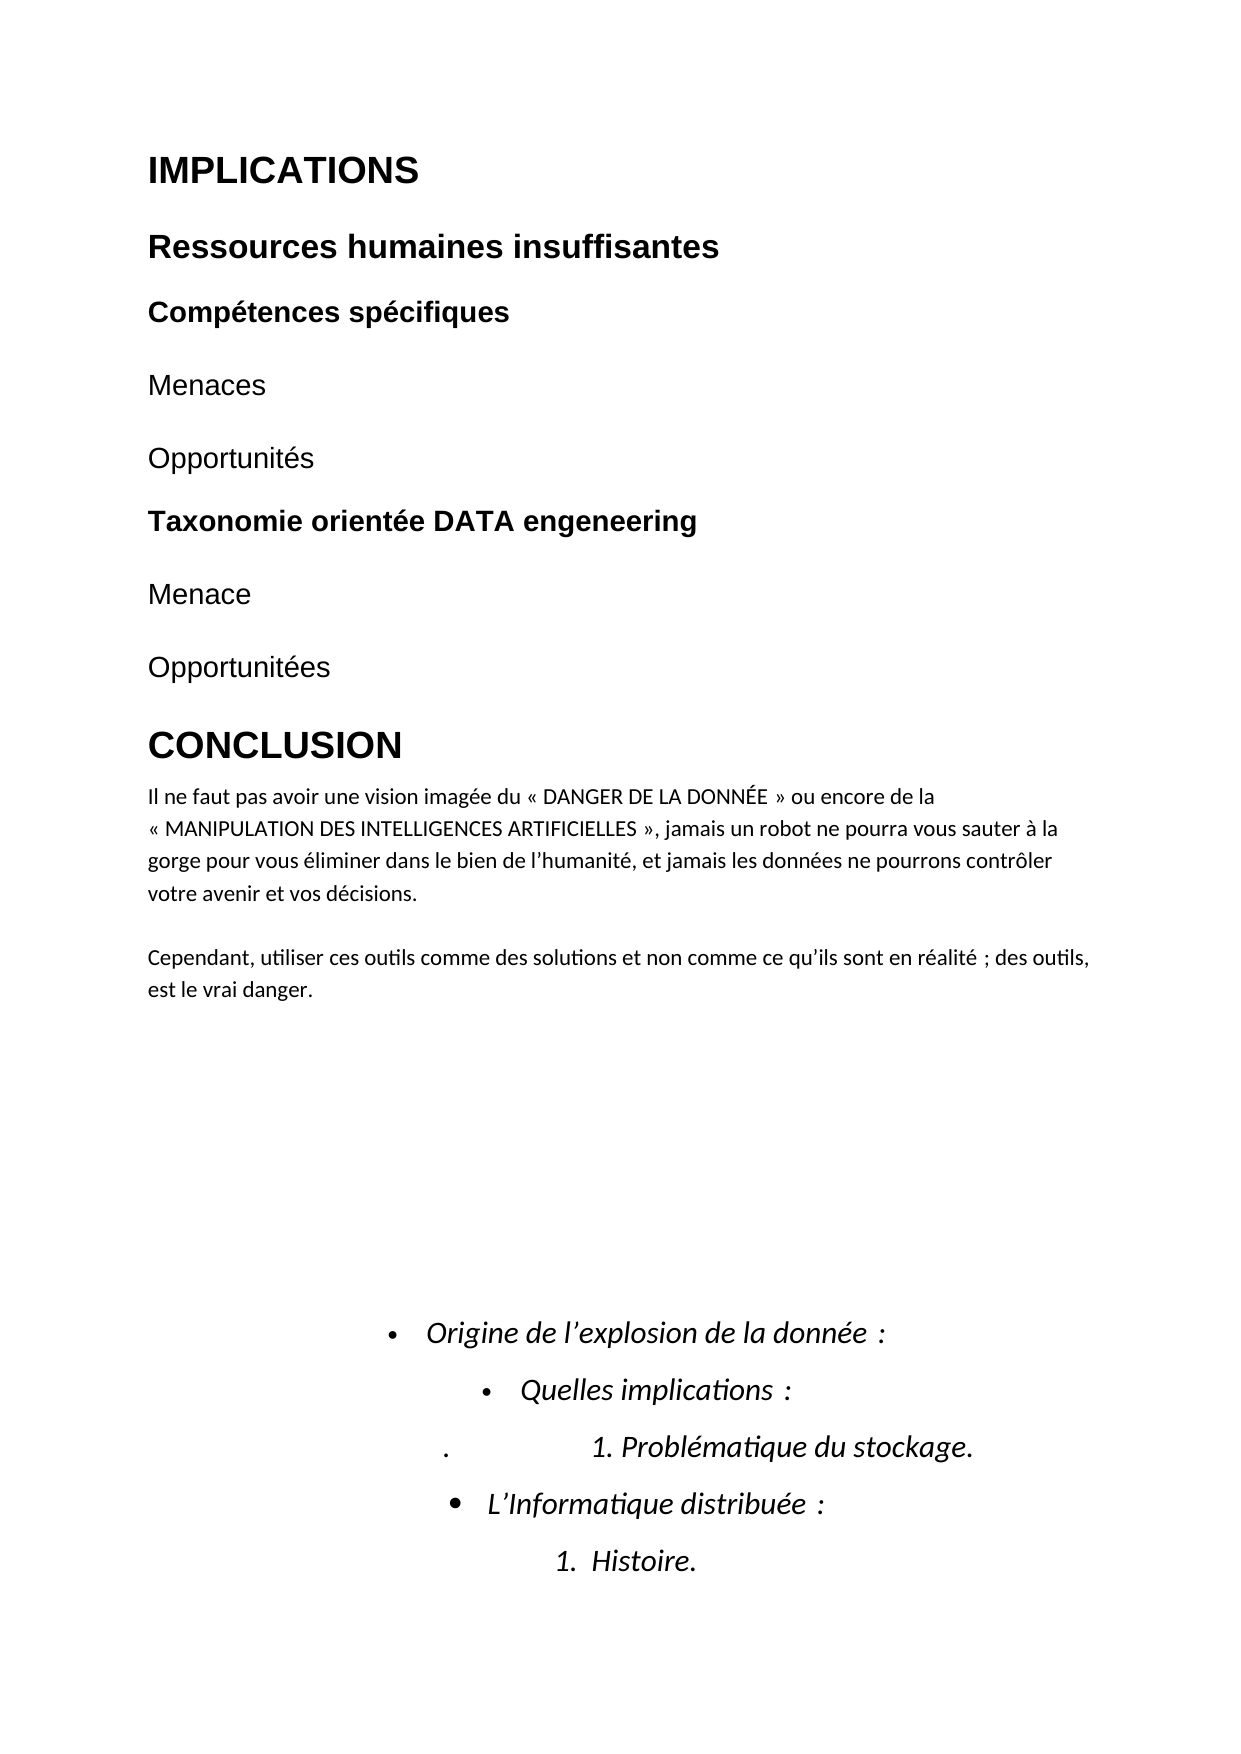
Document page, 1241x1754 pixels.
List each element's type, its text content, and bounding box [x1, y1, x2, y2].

list Histoire. [554, 1541, 1093, 1579]
subtitle Taxonomie orientée DATA engeneering [148, 504, 1093, 538]
subtitle Opportunitées [148, 650, 1093, 684]
subtitle Opportunités [148, 441, 1093, 475]
subtitle CONCLUSION [148, 723, 1093, 767]
list Quelles implications : [185, 1371, 1093, 1409]
subtitle Menace [148, 577, 1093, 611]
subtitle Compétences spécifiques [148, 295, 1093, 329]
list L’Informatique distribuée : [185, 1484, 1093, 1523]
subtitle IMPLICATIONS [148, 148, 1093, 191]
subtitle Menaces [148, 368, 1093, 402]
text . 1. Problématique du stockage. [443, 1427, 1093, 1466]
text Il ne faut pas avoir une vision imagée du « DANGER DE LA DONNÉE » ou encore de la « MANIPULATION DES INTELLIGENCES ARTIFICIELLES », jamais un robot ne pourra vous sauter à la gorge pour vous éliminer dans le bien de l’humanité, et jamais les données ne pourrons contrôler votre avenir et vos décisions. Cependant, utiliser ces outils comme des solutions et non comme ce qu’ils sont en réalité ; des outils, est le vrai danger. [148, 782, 1093, 1003]
list Origine de l’explosion de la donnée : [185, 1313, 1093, 1352]
subtitle Ressources humaines insuffisantes [148, 227, 1093, 266]
